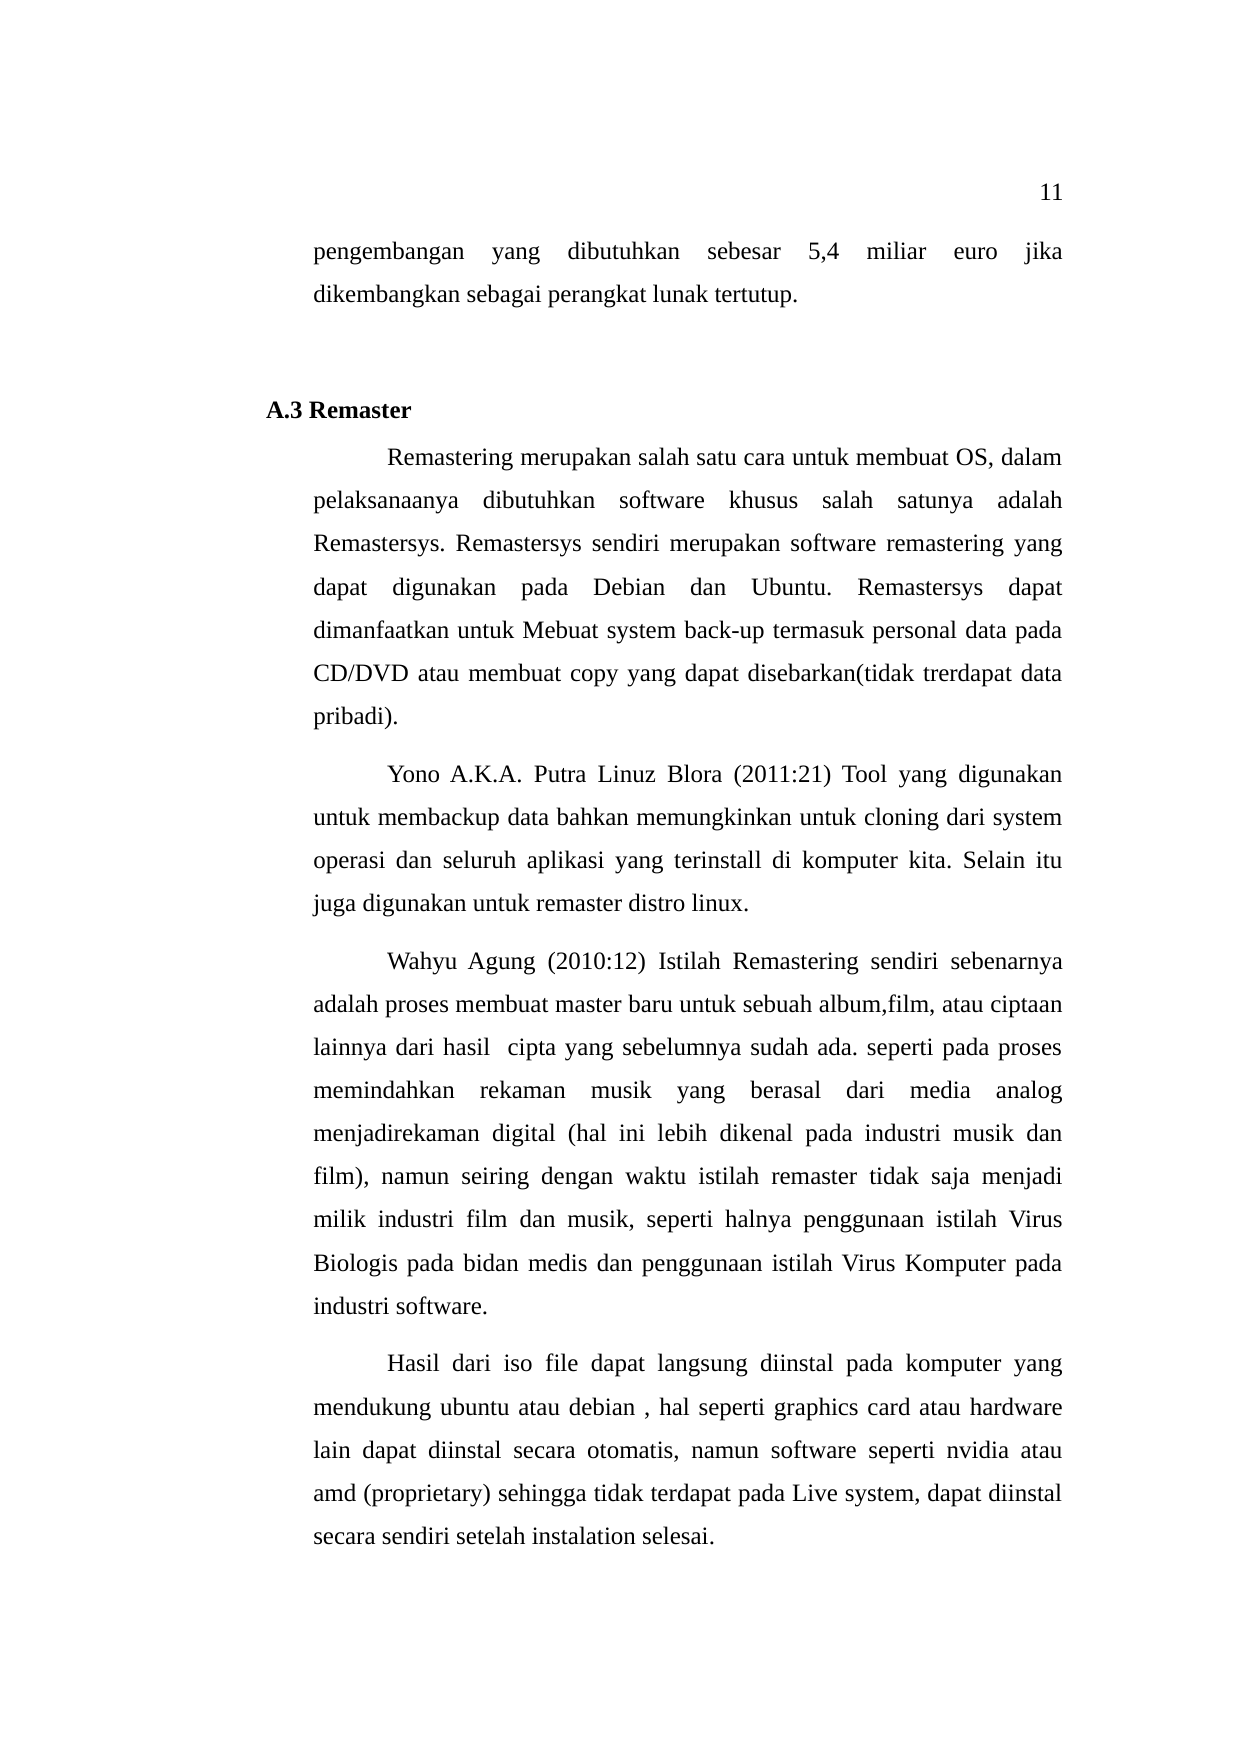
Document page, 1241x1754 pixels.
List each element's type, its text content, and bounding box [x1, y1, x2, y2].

text Wahyu Agung (2010:12) Istilah Remastering sendiri sebenarnya adalah proses membuat master baru untuk sebuah album,film, atau ciptaan lainnya dari hasil cipta yang sebelumnya sudah ada. seperti pada proses memindahkan rekaman musik yang berasal dari media analog menjadirekaman digital (hal ini lebih dikenal pada industri musik dan film), namun seiring dengan waktu istilah remaster tidak saja menjadi milik industri film dan musik, seperti halnya penggunaan istilah Virus Biologis pada bidan medis dan penggunaan istilah Virus Komputer pada industri software. [313, 946, 1063, 1319]
text Yono A.K.A. Putra Linuz Blora (2011:21) Tool yang digunakan untuk membackup data bahkan memungkinkan untuk cloning dari system operasi dan seluruh aplikasi yang terinstall di komputer kita. Selain itu juga digunakan untuk remaster distro linux. [313, 759, 1063, 917]
text Remastering merupakan salah satu cara untuk membuat OS, dalam pelaksanaanya dibutuhkan software khusus salah satunya adalah Remastersys. Remastersys sendiri merupakan software remastering yang dapat digunakan pada Debian dan Ubuntu. Remastersys dapat dimanfaatkan untuk Mebuat system back-up termasuk personal data pada CD/DVD atau membuat copy yang dapat disebarkan(tidak trerdapat data pribadi). [313, 442, 1063, 730]
text pengembangan yang dibutuhkan sebesar 5,4 miliar euro jika dikembangkan sebagai perangkat lunak tertutup. [313, 236, 1063, 308]
text Hasil dari iso file dapat langsung diinstal pada komputer yang mendukung ubuntu atau debian , hal seperti graphics card atau hardware lain dapat diinstal secara otomatis, namun software seperti nvidia atau amd (proprietary) sehingga tidak terdapat pada Live system, dapat diinstal secara sendiri setelah instalation selesai. [313, 1348, 1063, 1550]
text A.3 Remaster [266, 395, 1063, 423]
